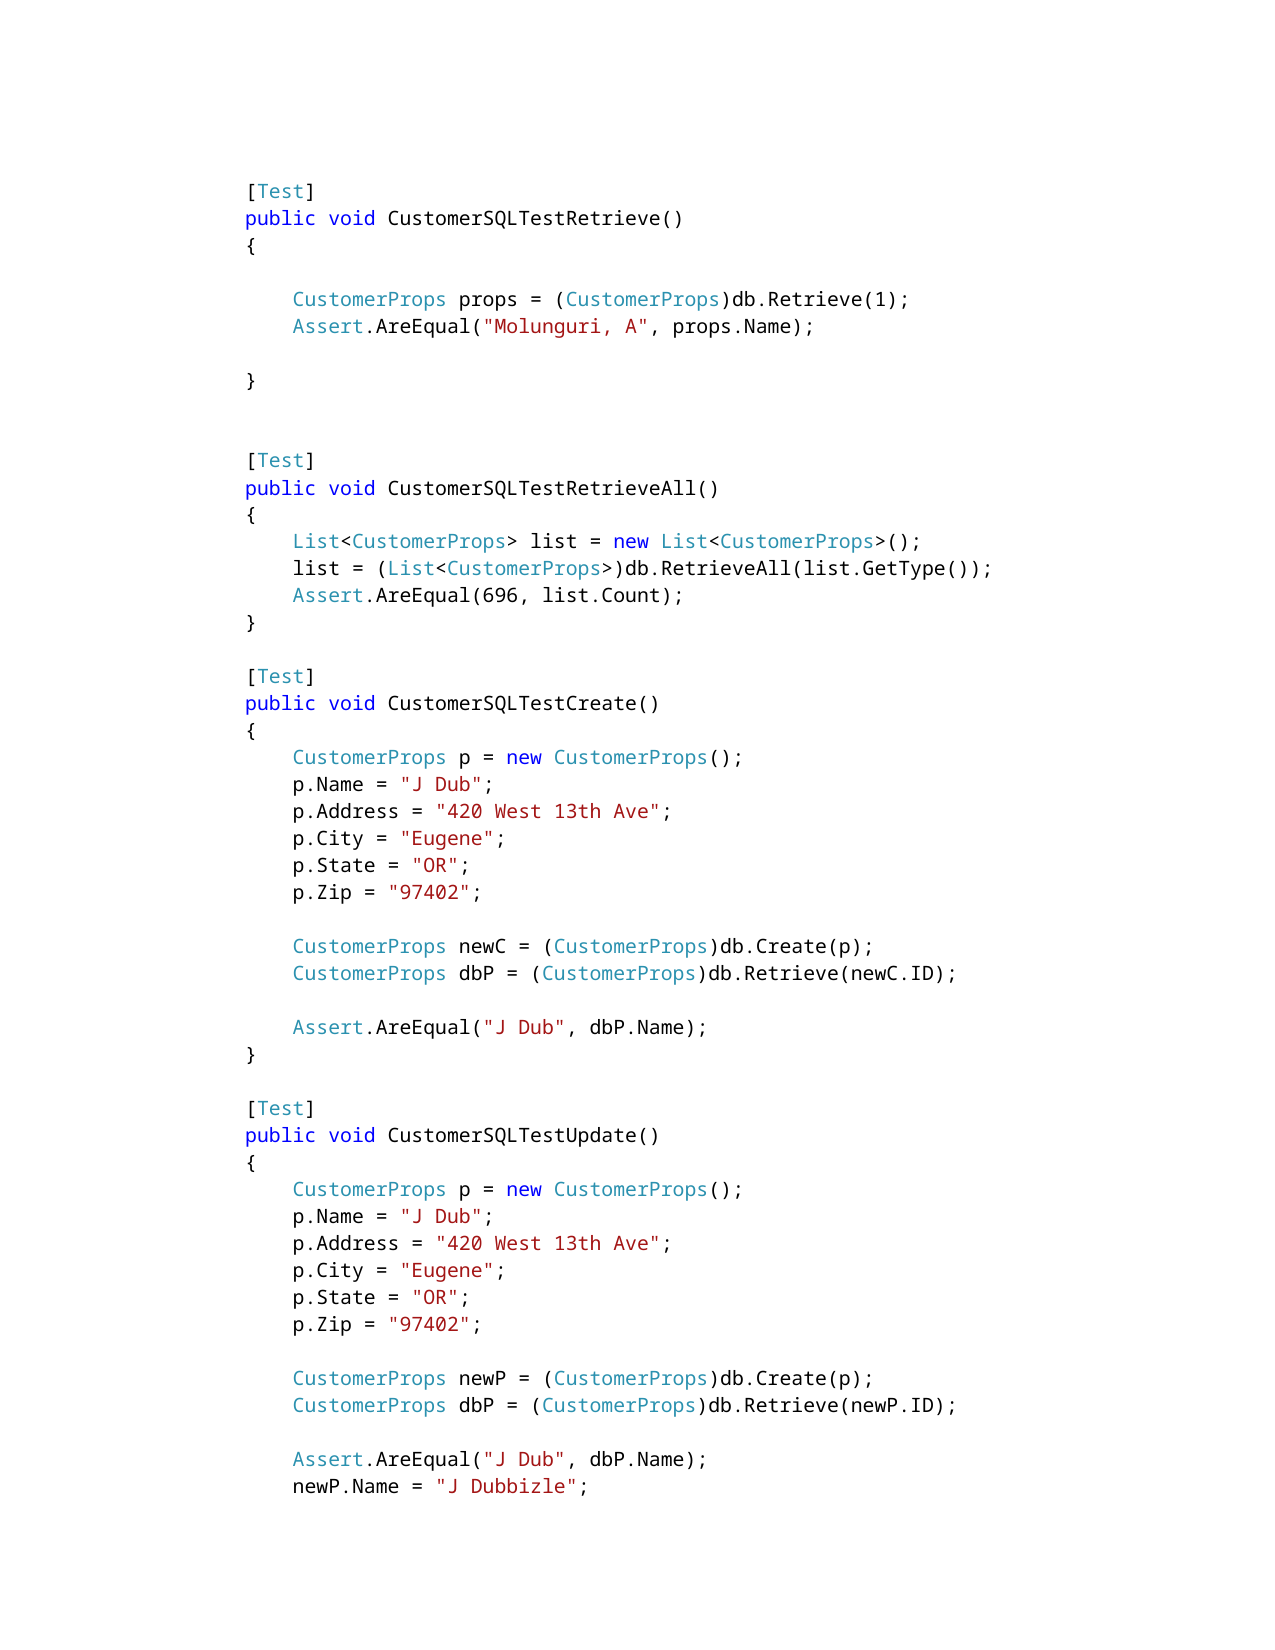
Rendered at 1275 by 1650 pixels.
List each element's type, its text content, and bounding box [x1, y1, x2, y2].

text Assert.AreEqual("J Dub", dbP.Name); [150, 1445, 1125, 1472]
text { [150, 717, 1125, 743]
text p.Name = "J Dub"; [150, 771, 1125, 797]
text CustomerProps dbP = (CustomerProps)db.Retrieve(newP.ID); [150, 1391, 1125, 1418]
text p.Address = "420 West 13th Ave"; [150, 797, 1125, 824]
text public void CustomerSQLTestUpdate() [150, 1121, 1125, 1148]
text p.City = "Eugene"; [150, 824, 1125, 851]
text p.State = "OR"; [150, 851, 1125, 878]
text CustomerProps newC = (CustomerProps)db.Create(p); [150, 932, 1125, 959]
text CustomerProps dbP = (CustomerProps)db.Retrieve(newC.ID); [150, 959, 1125, 986]
text Assert.AreEqual("Molunguri, A", props.Name); [150, 312, 1125, 339]
text Assert.AreEqual("J Dub", dbP.Name); [150, 1013, 1125, 1040]
text list = (List<CustomerProps>)db.RetrieveAll(list.GetType()); [150, 555, 1125, 582]
text public void CustomerSQLTestRetrieveAll() [150, 474, 1125, 501]
text List<CustomerProps> list = new List<CustomerProps>(); [150, 528, 1125, 555]
text p.Zip = "97402"; [150, 878, 1125, 905]
text { [150, 501, 1125, 528]
text p.Zip = "97402"; [150, 1310, 1125, 1337]
text [Test] [150, 663, 1125, 689]
text } [150, 366, 1125, 393]
text p.City = "Eugene"; [150, 1256, 1125, 1283]
text CustomerProps p = new CustomerProps(); [150, 743, 1125, 771]
text [Test] [150, 447, 1125, 474]
text } [150, 1040, 1125, 1067]
text { [150, 1148, 1125, 1175]
text p.Address = "420 West 13th Ave"; [150, 1229, 1125, 1256]
text CustomerProps p = new CustomerProps(); [150, 1175, 1125, 1202]
text [Test] [150, 177, 1125, 204]
text } [150, 609, 1125, 636]
text CustomerProps props = (CustomerProps)db.Retrieve(1); [150, 285, 1125, 312]
text p.Name = "J Dub"; [150, 1202, 1125, 1229]
text CustomerProps newP = (CustomerProps)db.Create(p); [150, 1364, 1125, 1391]
text p.State = "OR"; [150, 1283, 1125, 1310]
text Assert.AreEqual(696, list.Count); [150, 582, 1125, 609]
text public void CustomerSQLTestRetrieve() [150, 204, 1125, 231]
text { [150, 231, 1125, 258]
text public void CustomerSQLTestCreate() [150, 689, 1125, 717]
text [Test] [150, 1094, 1125, 1121]
text newP.Name = "J Dubbizle"; [150, 1472, 1125, 1499]
